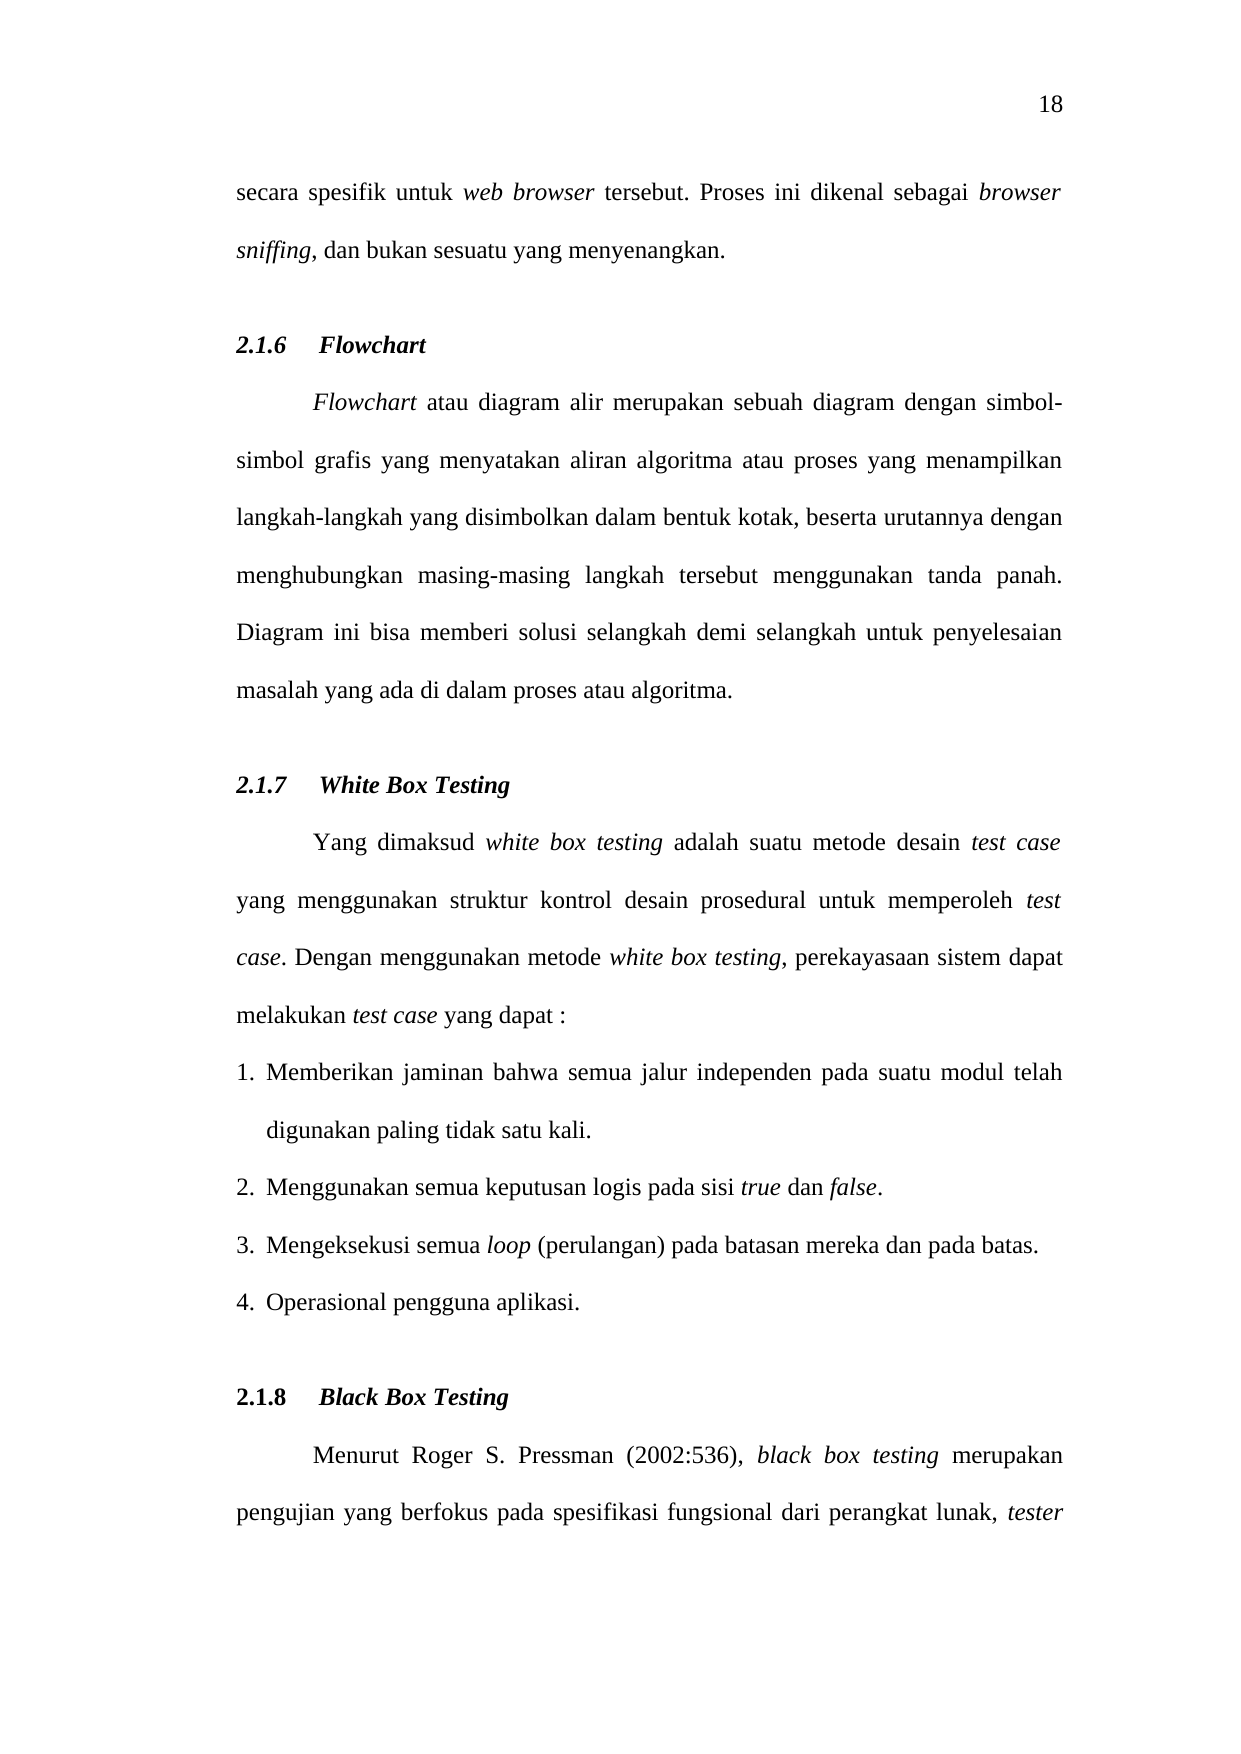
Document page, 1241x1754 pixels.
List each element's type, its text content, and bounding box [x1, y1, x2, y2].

text secara spesifik untuk web browser tersebut. Proses ini dikenal sebagai browser sniffing, dan bukan sesuatu yang menyenangkan. [236, 177, 1063, 263]
list Menggunakan semua keputusan logis pada sisi true dan false. [236, 1172, 1063, 1201]
list Mengeksekusi semua loop (perulangan) pada batasan mereka dan pada batas. [236, 1230, 1063, 1258]
list Memberikan jaminan bahwa semua jalur independen pada suatu modul telah digunakan paling tidak satu kali. [236, 1057, 1063, 1143]
text Yang dimaksud white box testing adalah suatu metode desain test case yang menggunakan struktur kontrol desain prosedural untuk memperoleh test case. Dengan menggunakan metode white box testing, perekayasaan sistem dapat melakukan test case yang dapat : [236, 827, 1063, 1028]
subtitle Black Box Testing [236, 1382, 1063, 1411]
subtitle White Box Testing [236, 770, 1063, 798]
text Flowchart atau diagram alir merupakan sebuah diagram dengan simbol-simbol grafis yang menyatakan aliran algoritma atau proses yang menampilkan langkah-langkah yang disimbolkan dalam bentuk kotak, beserta urutannya dengan menghubungkan masing-masing langkah tersebut menggunakan tanda panah. Diagram ini bisa memberi solusi selangkah demi selangkah untuk penyelesaian masalah yang ada di dalam proses atau algoritma. [236, 387, 1063, 703]
list Operasional pengguna aplikasi. [236, 1287, 1063, 1316]
subtitle Flowchart [236, 330, 1063, 358]
text Menurut Roger S. Pressman (2002:536), black box testing merupakan pengujian yang berfokus pada spesifikasi fungsional dari perangkat lunak, tester [236, 1440, 1063, 1526]
